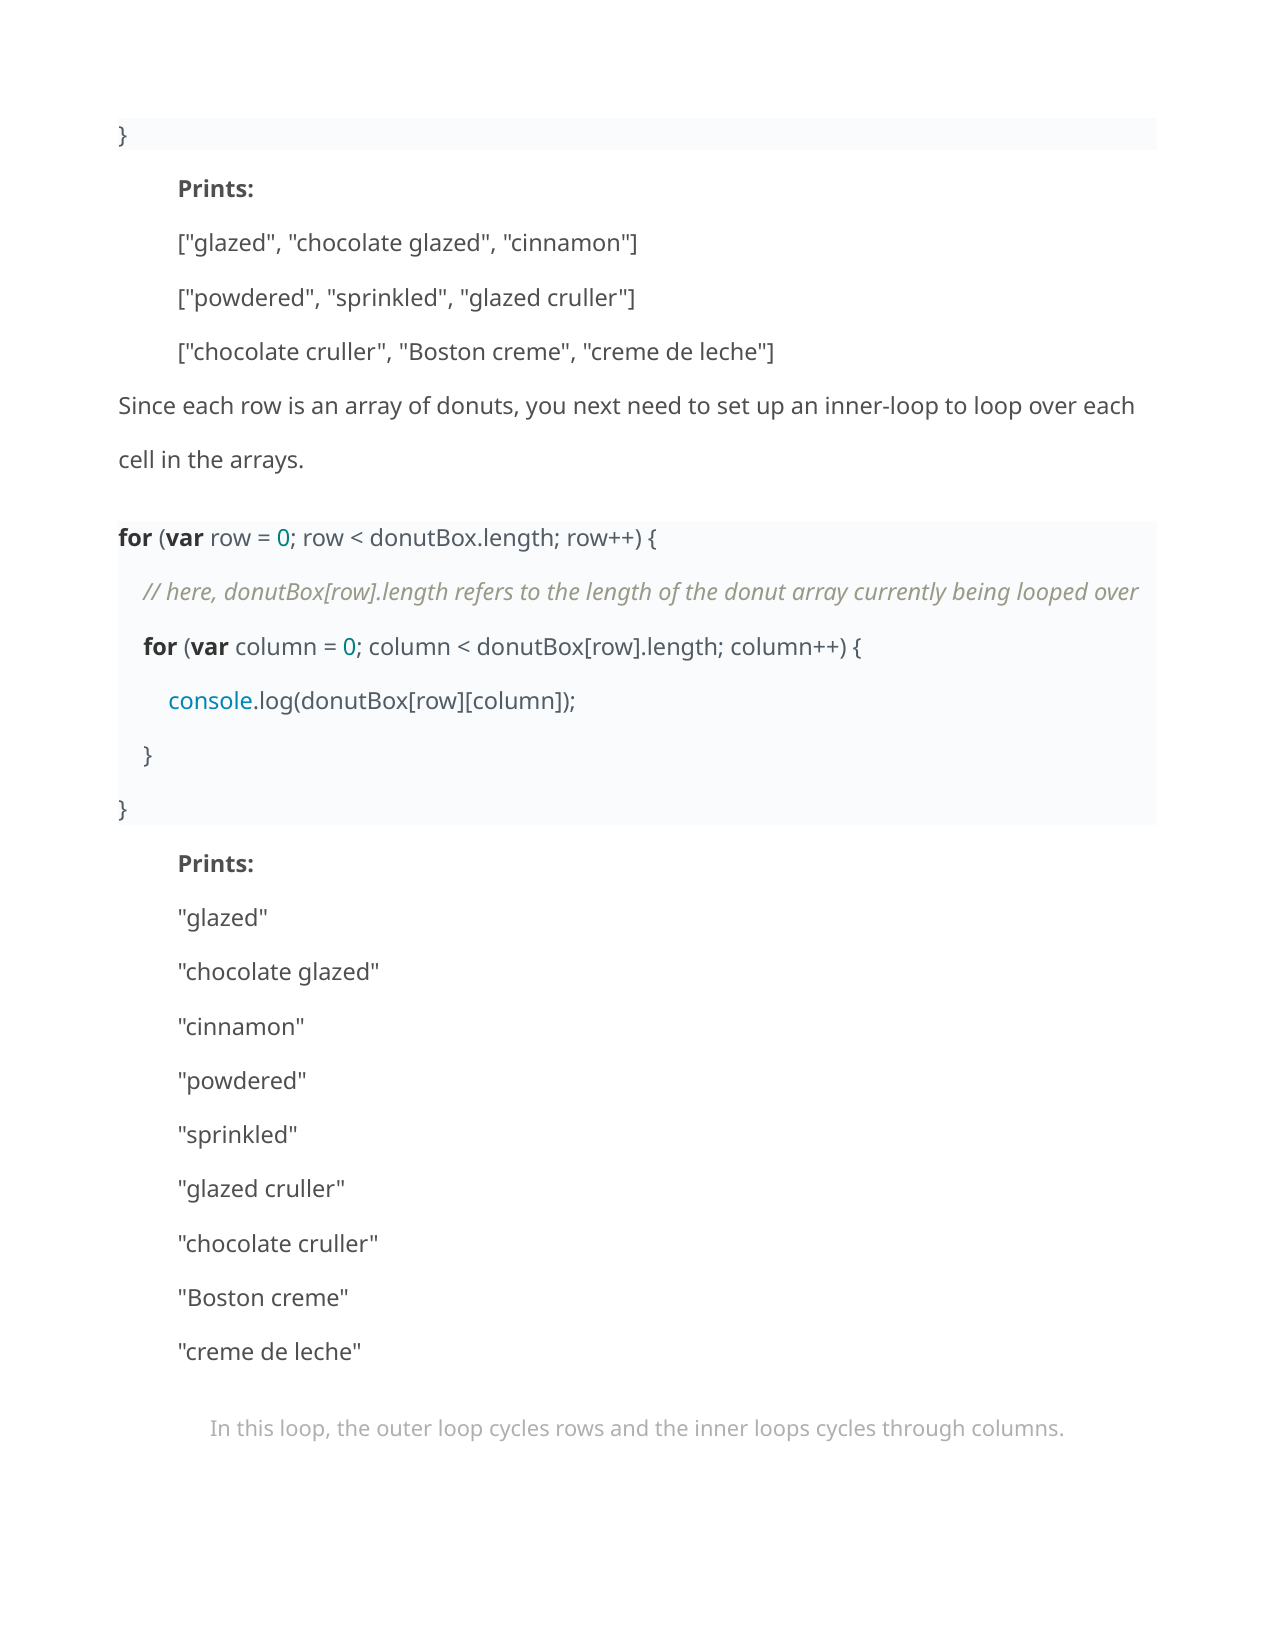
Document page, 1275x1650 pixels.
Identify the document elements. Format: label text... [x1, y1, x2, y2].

text } [118, 738, 1157, 771]
text } [118, 793, 1157, 825]
text Since each row is an array of donuts, you next need to set up an inner-loop to loop over each cell in the arrays. [118, 389, 1157, 476]
text for (var row = 0; row < donutBox.length; row++) { [118, 521, 1157, 553]
text // here, donutBox[row].length refers to the length of the donut array currently being looped over [118, 576, 1157, 608]
text } [118, 118, 1157, 150]
text Prints: ["glazed", "chocolate glazed", "cinnamon"] ["powdered", "sprinkled", "glazed cruller"] ["chocolate cruller", "Boston creme", "creme de leche"] [177, 172, 1098, 367]
text console.log(donutBox[row][column]); [118, 684, 1157, 716]
text In this loop, the outer loop cycles rows and the inner loops cycles through columns. [118, 1413, 1157, 1443]
text Prints: "glazed" "chocolate glazed" "cinnamon" "powdered" "sprinkled" "glazed cruller" "chocolate cruller" "Boston creme" "creme de leche" [177, 847, 1098, 1367]
text for (var column = 0; column < donutBox[row].length; column++) { [118, 630, 1157, 662]
